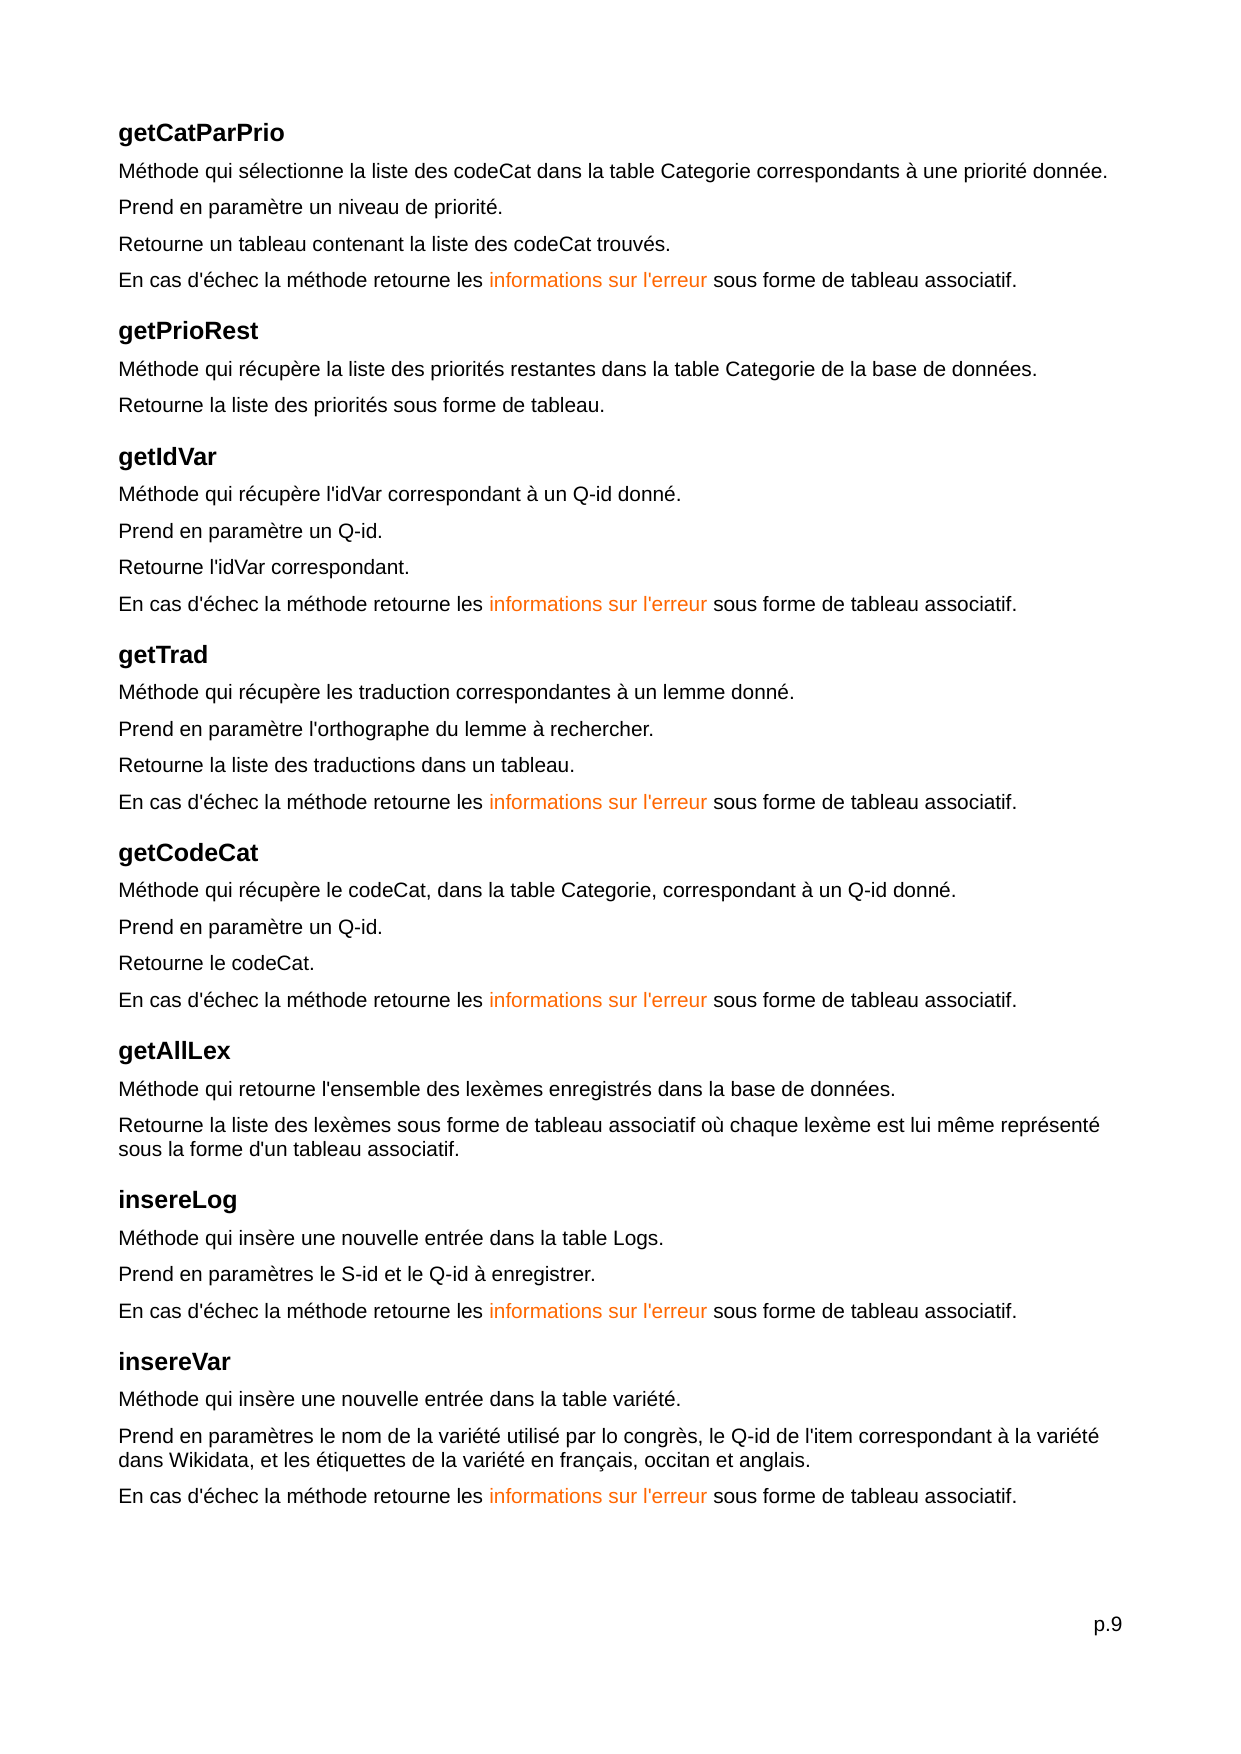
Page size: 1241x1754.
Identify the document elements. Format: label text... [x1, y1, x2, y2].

text Prend en paramètre un Q-id. [118, 915, 1122, 939]
text En cas d'échec la méthode retourne les informations sur l'erreur sous forme de tableau associatif. [118, 988, 1122, 1012]
text Retourne la liste des priorités sous forme de tableau. [118, 393, 1122, 417]
subtitle getPrioRest [118, 316, 1122, 345]
text Prend en paramètres le nom de la variété utilisé par lo congrès, le Q-id de l'item correspondant à la variété dans Wikidata, et les étiquettes de la variété en français, occitan et anglais. [118, 1424, 1122, 1472]
text Prend en paramètre un Q-id. [118, 518, 1122, 542]
text En cas d'échec la méthode retourne les informations sur l'erreur sous forme de tableau associatif. [118, 1484, 1122, 1508]
text Méthode qui sélectionne la liste des codeCat dans la table Categorie correspondants à une priorité donnée. [118, 159, 1122, 183]
text Méthode qui récupère la liste des priorités restantes dans la table Categorie de la base de données. [118, 357, 1122, 381]
subtitle getCatParPrio [118, 118, 1122, 147]
subtitle getAllLex [118, 1036, 1122, 1064]
text En cas d'échec la méthode retourne les informations sur l'erreur sous forme de tableau associatif. [118, 789, 1122, 813]
subtitle insereLog [118, 1185, 1122, 1214]
text En cas d'échec la méthode retourne les informations sur l'erreur sous forme de tableau associatif. [118, 591, 1122, 615]
text Méthode qui récupère l'idVar correspondant à un Q-id donné. [118, 482, 1122, 506]
text Prend en paramètre l'orthographe du lemme à rechercher. [118, 717, 1122, 741]
text Méthode qui insère une nouvelle entrée dans la table variété. [118, 1387, 1122, 1411]
text En cas d'échec la méthode retourne les informations sur l'erreur sous forme de tableau associatif. [118, 268, 1122, 292]
text Prend en paramètres le S-id et le Q-id à enregistrer. [118, 1262, 1122, 1286]
text Retourne un tableau contenant la liste des codeCat trouvés. [118, 232, 1122, 256]
text Méthode qui insère une nouvelle entrée dans la table Logs. [118, 1226, 1122, 1249]
text Retourne le codeCat. [118, 951, 1122, 975]
subtitle insereVar [118, 1347, 1122, 1375]
text Méthode qui récupère le codeCat, dans la table Categorie, correspondant à un Q-id donné. [118, 878, 1122, 902]
text Retourne l'idVar correspondant. [118, 555, 1122, 579]
text Méthode qui retourne l'ensemble des lexèmes enregistrés dans la base de données. [118, 1076, 1122, 1100]
subtitle getTrad [118, 639, 1122, 668]
text Méthode qui récupère les traduction correspondantes à un lemme donné. [118, 680, 1122, 704]
subtitle getCodeCat [118, 838, 1122, 866]
text Prend en paramètre un niveau de priorité. [118, 195, 1122, 219]
text En cas d'échec la méthode retourne les informations sur l'erreur sous forme de tableau associatif. [118, 1298, 1122, 1322]
text Retourne la liste des traductions dans un tableau. [118, 753, 1122, 777]
text Retourne la liste des lexèmes sous forme de tableau associatif où chaque lexème est lui même représenté sous la forme d'un tableau associatif. [118, 1113, 1122, 1161]
subtitle getIdVar [118, 441, 1122, 470]
